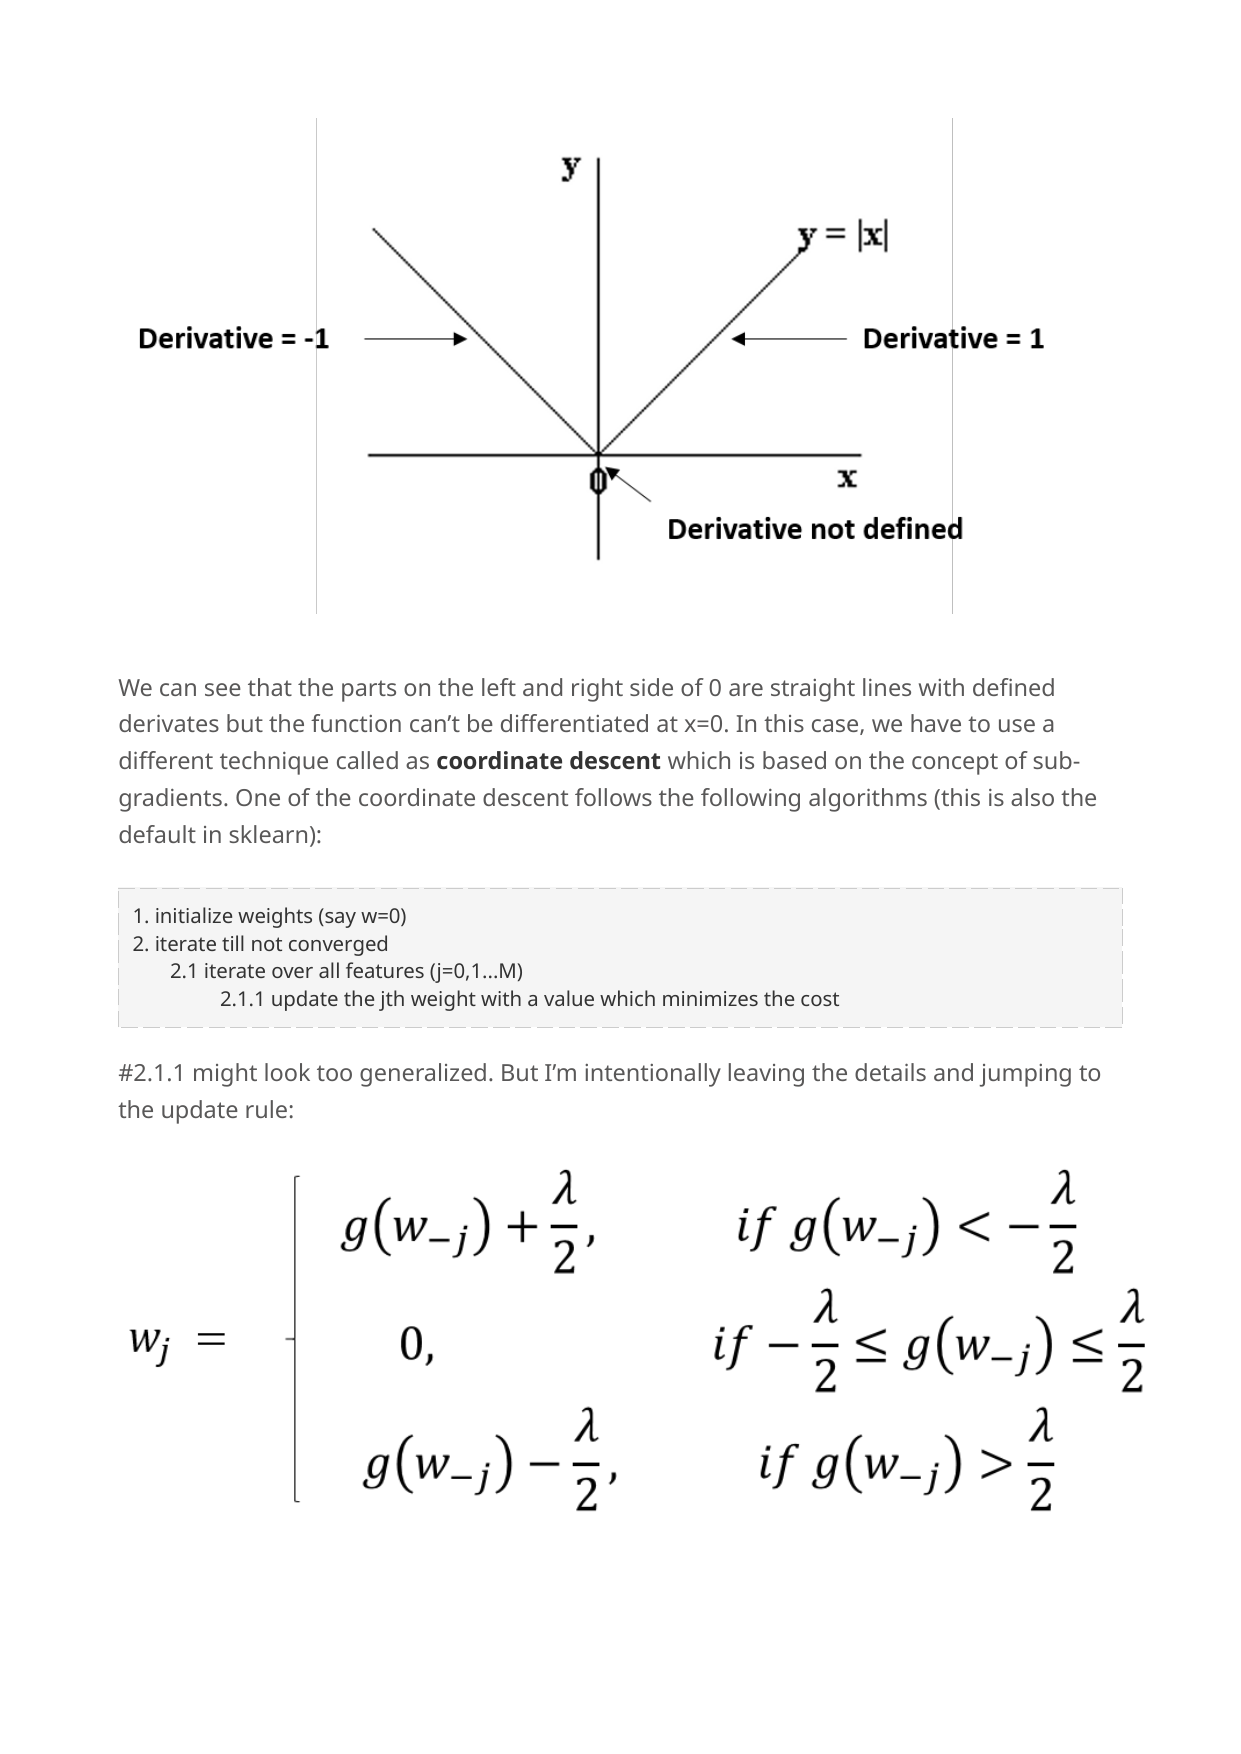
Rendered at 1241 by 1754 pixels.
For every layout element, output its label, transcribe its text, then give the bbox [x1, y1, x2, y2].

text 2.1.1 update the jth weight with a value which minimizes the cost [118, 971, 1122, 1027]
text #2.1.1 might look too generalized. But I’m intentionally leaving the details and jumping to the update rule: [118, 1057, 1122, 1126]
text 2.1 iterate over all features (j=0,1...M) [118, 943, 1122, 971]
text 1. initialize weights (say w=0) [118, 887, 1122, 915]
text We can see that the parts on the left and right side of 0 are straight lines with defined derivates but the function can’t be differentiated at x=0. In this case, we have to use a different technique called as coordinate descent which is based on the concept of sub-gradients. One of the coordinate descent follows the following algorithms (this is also the default in sklearn): [118, 671, 1122, 850]
picture [118, 1163, 1146, 1514]
picture [118, 118, 1237, 614]
text 2. iterate till not converged [118, 915, 1122, 943]
